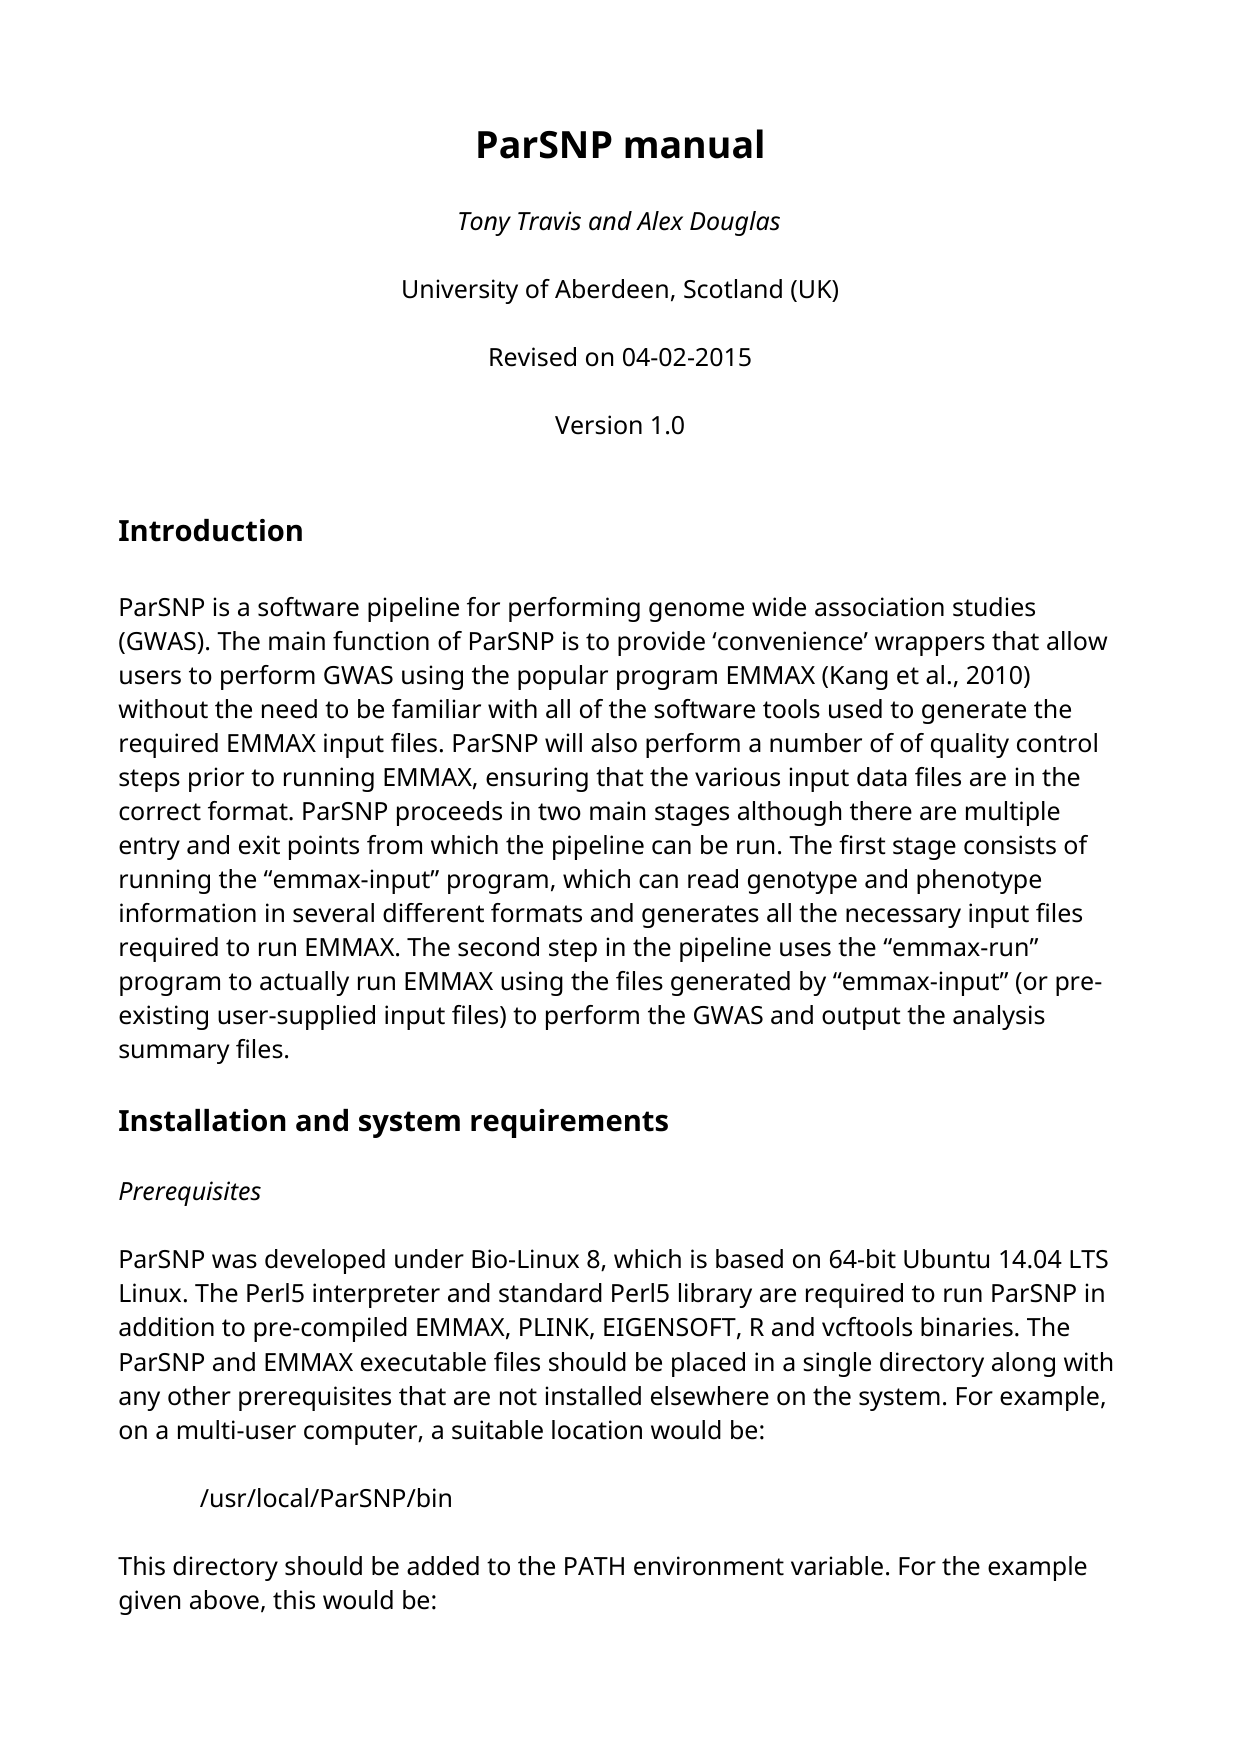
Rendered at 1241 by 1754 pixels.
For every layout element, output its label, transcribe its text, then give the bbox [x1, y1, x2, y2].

text ParSNP manual [118, 118, 1122, 169]
text ParSNP is a software pipeline for performing genome wide association studies (GWAS). The main function of ParSNP is to provide ‘convenience’ wrappers that allow users to perform GWAS using the popular program EMMAX (Kang et al., 2010) without the need to be familiar with all of the software tools used to generate the required EMMAX input files. ParSNP will also perform a number of of quality control steps prior to running EMMAX, ensuring that the various input data files are in the correct format. ParSNP proceeds in two main stages although there are multiple entry and exit points from which the pipeline can be run. The first stage consists of running the “emmax-input” program, which can read genotype and phenotype information in several different formats and generates all the necessary input files required to run EMMAX. The second step in the pipeline uses the “emmax-run” program to actually run EMMAX using the files generated by “emmax-input” (or pre-existing user-supplied input files) to perform the GWAS and output the analysis summary files. [118, 589, 1122, 1066]
text ParSNP was developed under Bio-Linux 8, which is based on 64-bit Ubuntu 14.04 LTS Linux. The Perl5 interpreter and standard Perl5 library are required to run ParSNP in addition to pre-compiled EMMAX, PLINK, EIGENSOFT, R and vcftools binaries. The ParSNP and EMMAX executable files should be placed in a single directory along with any other prerequisites that are not installed elsewhere on the system. For example, on a multi-user computer, a suitable location would be: [118, 1242, 1122, 1446]
text University of Aberdeen, Scotland (UK) [118, 271, 1122, 305]
text Prerequisites [118, 1174, 1122, 1208]
text Installation and system requirements [118, 1100, 1122, 1140]
text Version 1.0 [118, 408, 1122, 442]
text Tony Travis and Alex Douglas [118, 203, 1122, 237]
text This directory should be added to the PATH environment variable. For the example given above, this would be: [118, 1548, 1122, 1617]
text Introduction [118, 510, 1122, 549]
text Revised on 04-02-2015 [118, 339, 1122, 373]
text /usr/local/ParSNP/bin [193, 1480, 1122, 1514]
